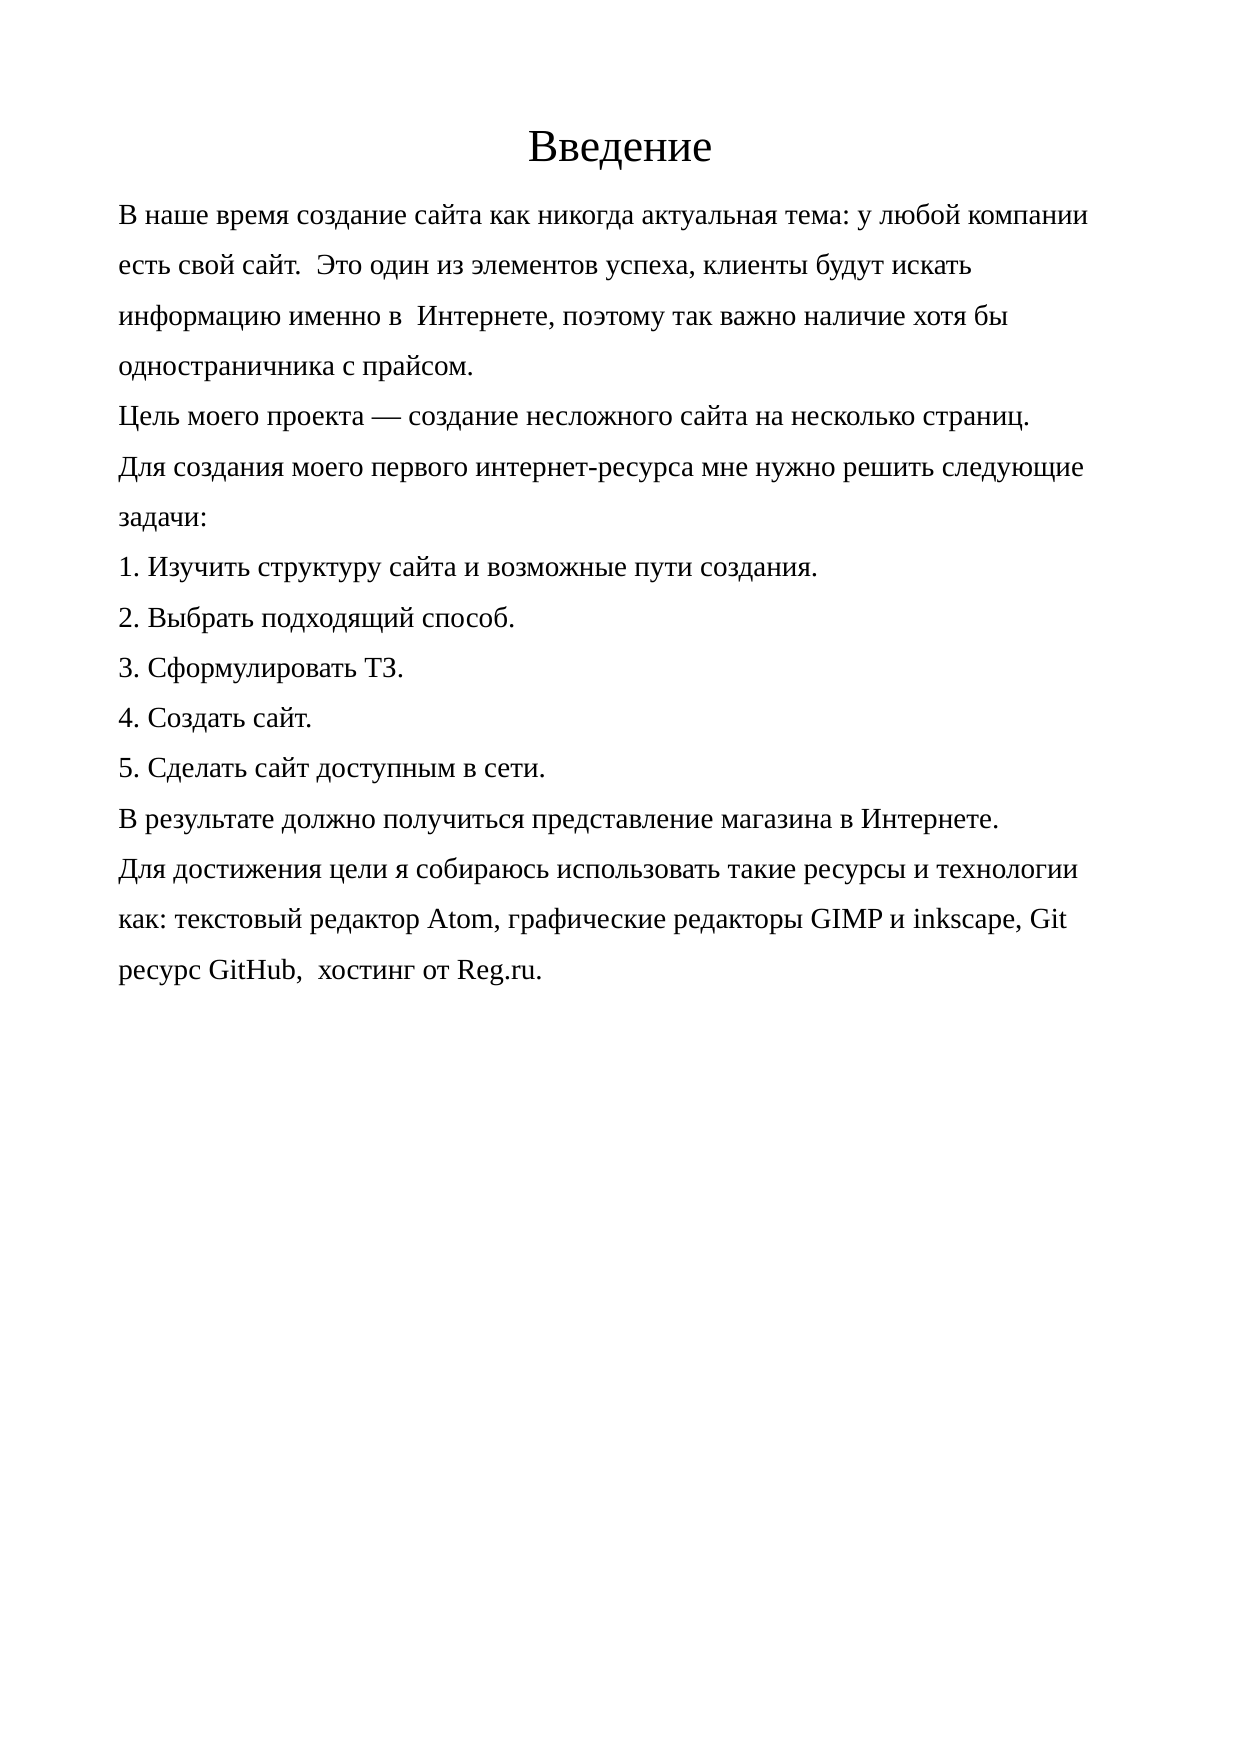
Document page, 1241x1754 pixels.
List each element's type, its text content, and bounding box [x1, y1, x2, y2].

text Цель моего проекта — создание несложного сайта на несколько страниц. [118, 398, 1122, 432]
text 5. Сделать сайт доступным в сети. [118, 751, 1122, 784]
text 4. Создать сайт. [118, 700, 1122, 734]
text Введение [118, 118, 1122, 171]
text Для достижения цели я собираюсь использовать такие ресурсы и технологии как: текстовый редактор Atom, графические редакторы GIMP и inkscape, Git ресурс GitHub, хостинг от Reg.ru. [118, 851, 1122, 985]
text В результате должно получиться представление магазина в Интернете. [118, 801, 1122, 834]
text 3. Сформулировать ТЗ. [118, 650, 1122, 683]
text 1. Изучить структуру сайта и возможные пути создания. [118, 549, 1122, 583]
text В наше время создание сайта как никогда актуальная тема: у любой компании есть свой сайт. Это один из элементов успеха, клиенты будут искать информацию именно в Интернете, поэтому так важно наличие хотя бы одностраничника с прайсом. [118, 197, 1122, 382]
text 2. Выбрать подходящий способ. [118, 600, 1122, 633]
text Для создания моего первого интернет-ресурса мне нужно решить следующие задачи: [118, 449, 1122, 533]
